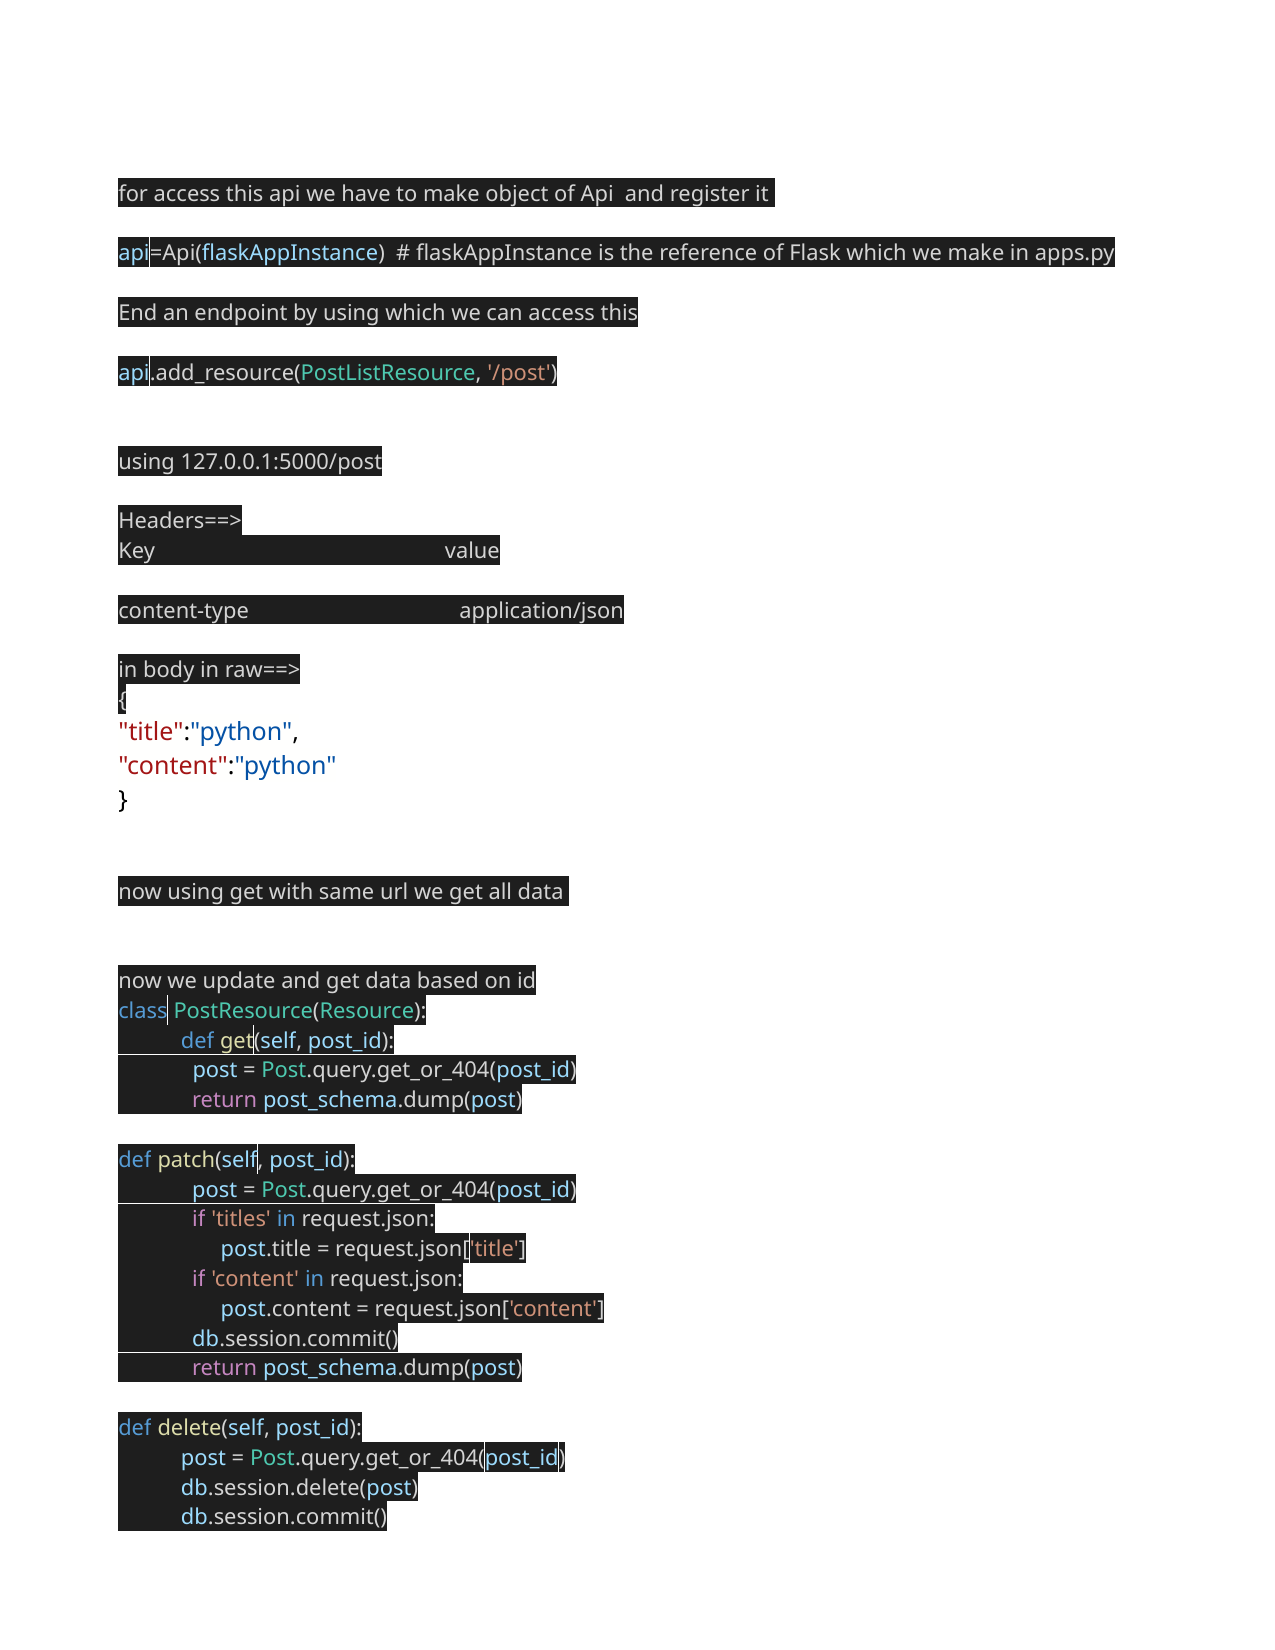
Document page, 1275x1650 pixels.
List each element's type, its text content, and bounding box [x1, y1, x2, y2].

text { [118, 684, 1157, 714]
text in body in raw==> [118, 654, 1157, 684]
text now using get with same url we get all data [118, 876, 1157, 906]
text post.title = request.json['title'] [118, 1233, 1157, 1263]
text post = Post.query.get_or_404(post_id) [118, 1174, 1157, 1203]
text content-type application/json [118, 595, 1157, 624]
text return post_schema.dump(post) [118, 1084, 1157, 1114]
text api.add_resource(PostListResource, '/post') [118, 356, 1157, 386]
text if 'content' in request.json: [118, 1263, 1157, 1293]
text return post_schema.dump(post) [118, 1352, 1157, 1382]
text class PostResource(Resource): [118, 995, 1157, 1025]
text db.session.commit() [118, 1501, 1157, 1531]
text now we update and get data based on id [118, 965, 1157, 995]
text End an endpoint by using which we can access this [118, 297, 1157, 327]
text } [118, 782, 1157, 816]
text def patch(self, post_id): [118, 1144, 1157, 1174]
text for access this api we have to make object of Api and register it [118, 178, 1157, 207]
text "content":"python" [118, 748, 1157, 782]
text post = Post.query.get_or_404(post_id) [118, 1054, 1157, 1084]
text api=Api(flaskAppInstance) # flaskAppInstance is the reference of Flask which we make in apps.py [118, 237, 1157, 267]
text if 'titles' in request.json: [118, 1203, 1157, 1233]
text def get(self, post_id): [118, 1025, 1157, 1054]
text post.content = request.json['content'] [118, 1293, 1157, 1323]
text db.session.delete(post) [118, 1472, 1157, 1501]
text def delete(self, post_id): [118, 1412, 1157, 1442]
text Key value [118, 535, 1157, 565]
text "title":"python", [118, 714, 1157, 748]
text db.session.commit() [118, 1323, 1157, 1352]
text post = Post.query.get_or_404(post_id) [118, 1442, 1157, 1472]
text using 127.0.0.1:5000/post [118, 446, 1157, 476]
text Headers==> [118, 505, 1157, 535]
